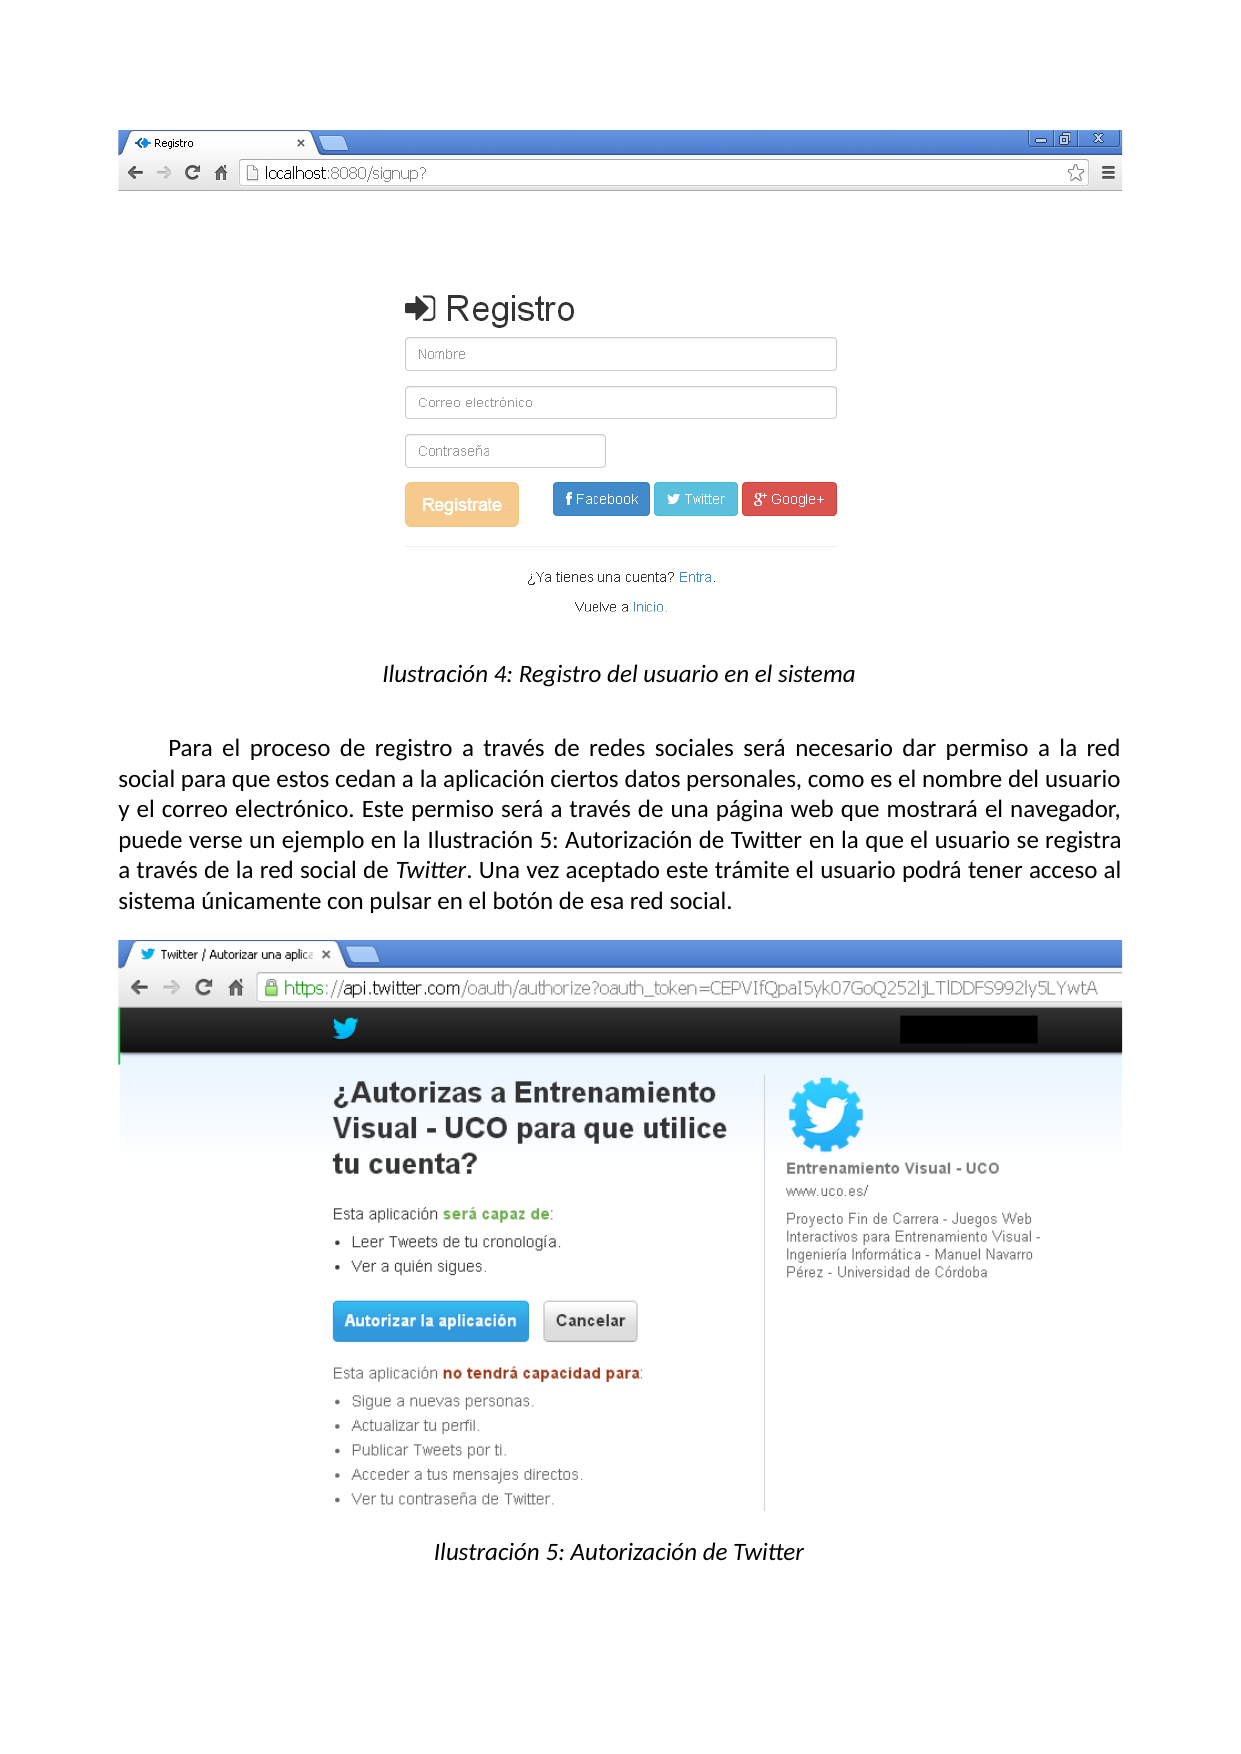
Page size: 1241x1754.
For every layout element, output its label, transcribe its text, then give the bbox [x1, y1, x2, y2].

text Ilustración 4: Registro del usuario en el sistema [118, 659, 1122, 689]
text Para el proceso de registro a través de redes sociales será necesario dar permiso a la red social para que estos cedan a la aplicación ciertos datos personales, como es el nombre del usuario y el correo electrónico. Este permiso será a través de una página web que mostrará el navegador, puede verse un ejemplo en la Ilustración 5: Autorización de Twitter en la que el usuario se registra a través de la red social de Twitter. Una vez aceptado este trámite el usuario podrá tener acceso al sistema únicamente con pulsar en el botón de esa red social. [118, 732, 1122, 915]
picture [118, 130, 1123, 659]
text Ilustración 5: Autorización de Twitter [118, 1536, 1122, 1566]
